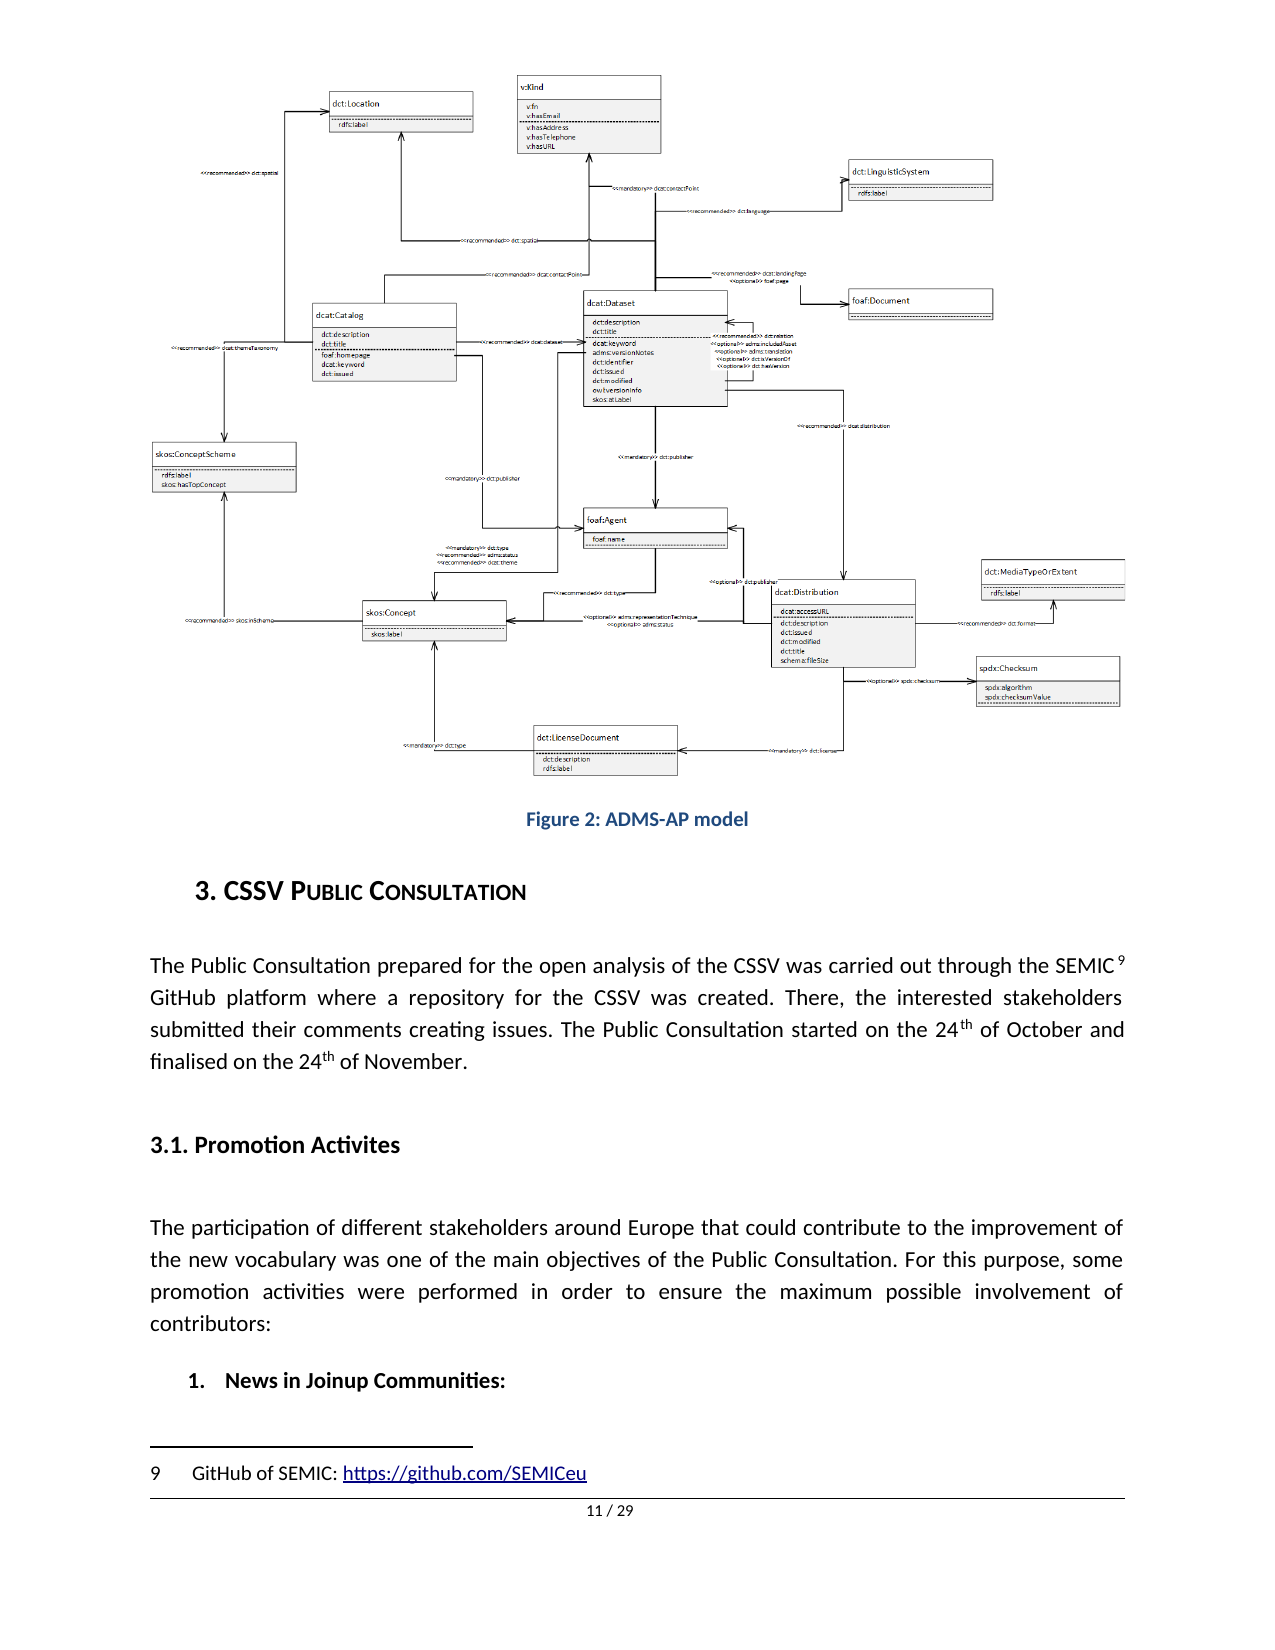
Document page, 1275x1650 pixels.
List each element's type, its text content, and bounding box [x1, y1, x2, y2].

text The participation of different stakeholders around Europe that could contribute to the improvement of the new vocabulary was one of the main objectives of the Public Consultation. For this purpose, some promotion activities were performed in order to ensure the maximum possible involvement of contributors: [150, 1213, 1125, 1337]
list News in Joinup Communities: [187, 1367, 1125, 1394]
text The Public Consultation prepared for the open analysis of the CSSV was carried out through the SEMIC GitHub platform where a repository for the CSSV was created. There, the interested stakeholders submitted their comments creating issues. The Public Consultation started on the 24th of October and finalised on the 24th of November. [150, 951, 1125, 1075]
subtitle CSSV Public Consultation [194, 872, 1125, 908]
subtitle Promotion Activites [150, 1129, 1125, 1160]
text GitHub of SEMIC: https://github.com/SEMICeu [150, 1460, 1125, 1485]
text Figure 2: ADMS-AP model [150, 806, 1125, 831]
